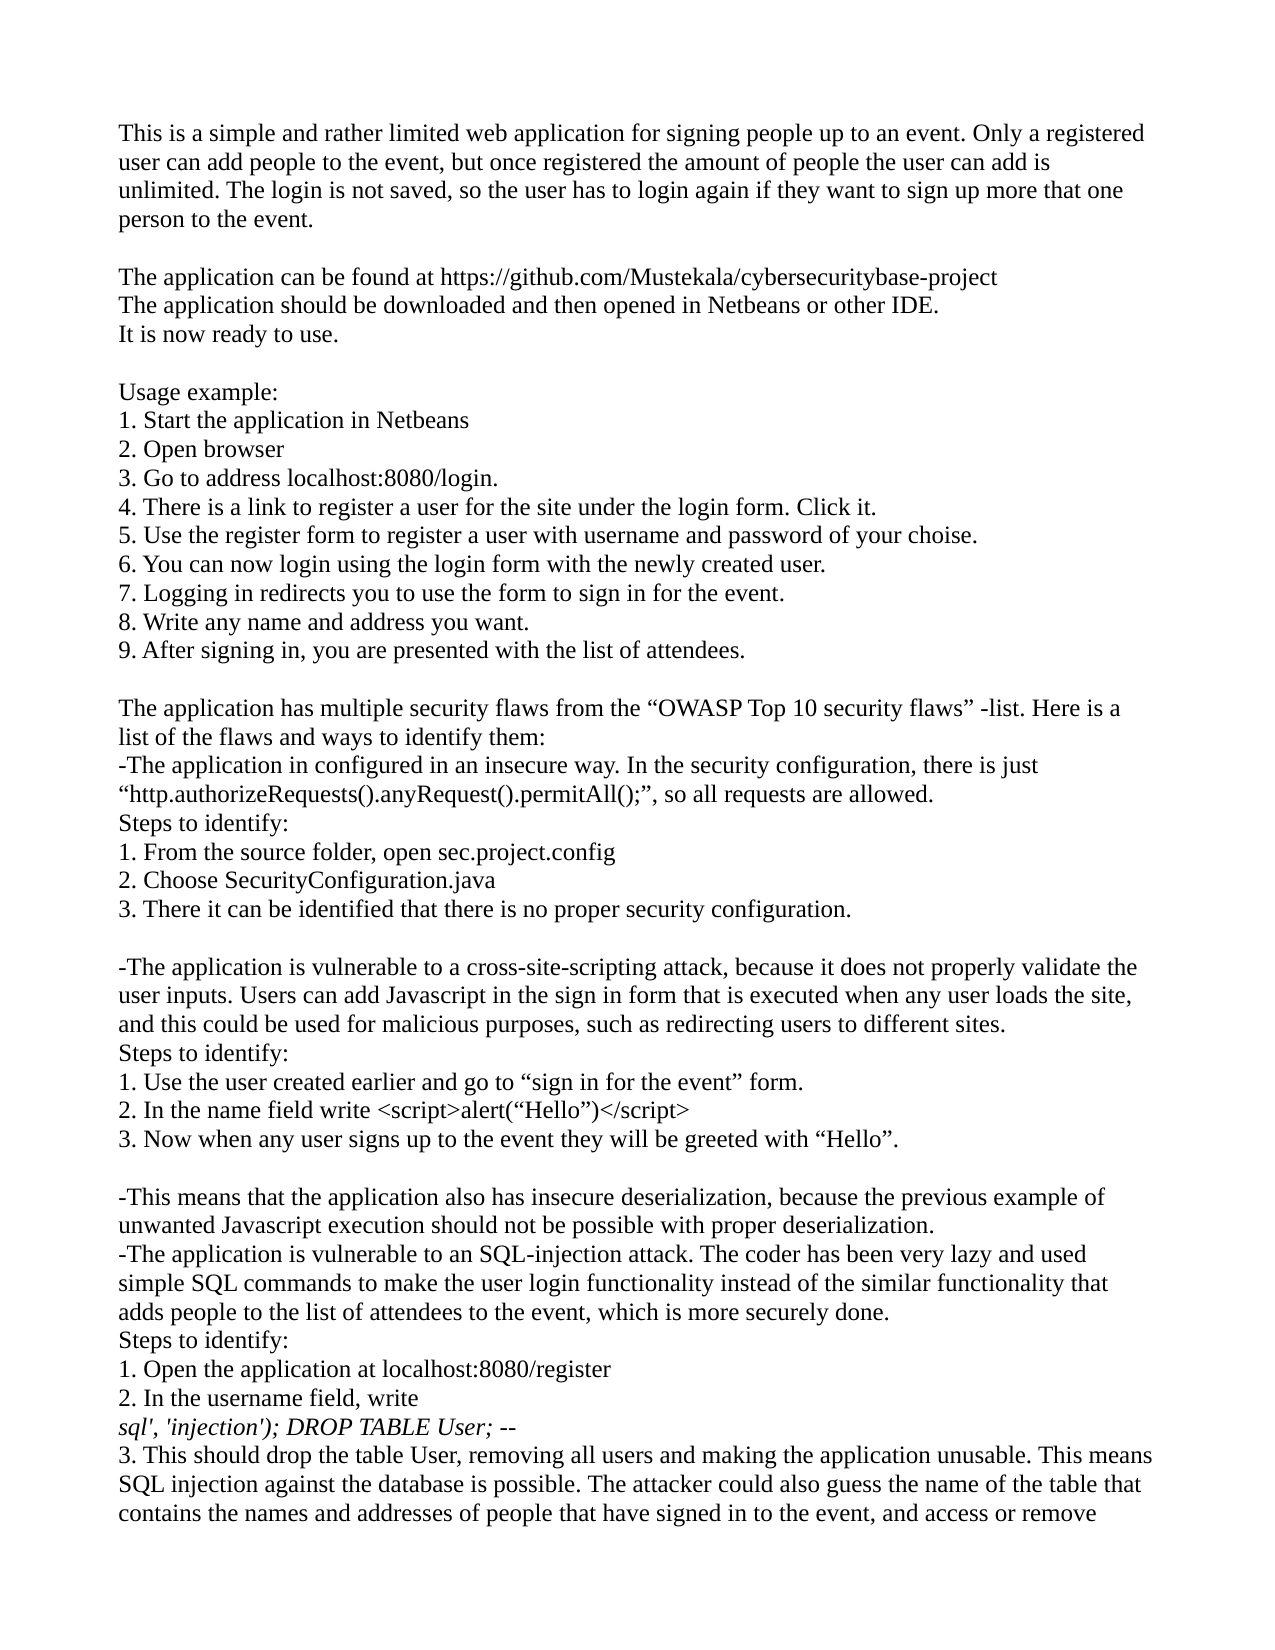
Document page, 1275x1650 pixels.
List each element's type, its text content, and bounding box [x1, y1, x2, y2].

text 6. You can now login using the login form with the newly created user. [118, 549, 1157, 578]
text 1. From the source folder, open sec.project.config [118, 837, 1157, 866]
text 3. There it can be identified that there is no proper security configuration. [118, 894, 1157, 923]
text 5. Use the register form to register a user with username and password of your choise. [118, 521, 1157, 549]
text 1. Use the user created earlier and go to “sign in for the event” form. [118, 1067, 1157, 1096]
text 7. Logging in redirects you to use the form to sign in for the event. [118, 578, 1157, 607]
text -This means that the application also has insecure deserialization, because the previous example of unwanted Javascript execution should not be possible with proper deserialization. [118, 1182, 1157, 1239]
text 8. Write any name and address you want. [118, 607, 1157, 636]
text -The application in configured in an insecure way. In the security configuration, there is just “http.authorizeRequests().anyRequest().permitAll();”, so all requests are allowed. [118, 751, 1157, 808]
text The application can be found at https://github.com/Mustekala/cybersecuritybase-project [118, 262, 1157, 291]
text This is a simple and rather limited web application for signing people up to an event. Only a registered user can add people to the event, but once registered the amount of people the user can add is unlimited. The login is not saved, so the user has to login again if they want to sign up more that one person to the event. [118, 118, 1157, 233]
text 2. In the username field, write [118, 1383, 1157, 1412]
text 4. There is a link to register a user for the site under the login form. Click it. [118, 492, 1157, 521]
text sql', 'injection'); DROP TABLE User; -- [118, 1412, 1157, 1441]
text 2. In the name field write <script>alert(“Hello”)</script> [118, 1096, 1157, 1124]
text The application has multiple security flaws from the “OWASP Top 10 security flaws” -list. Here is a list of the flaws and ways to identify them: [118, 693, 1157, 751]
text 1. Start the application in Netbeans [118, 406, 1157, 434]
text -The application is vulnerable to a cross-site-scripting attack, because it does not properly validate the user inputs. Users can add Javascript in the sign in form that is executed when any user loads the site, and this could be used for malicious purposes, such as redirecting users to different sites. [118, 952, 1157, 1038]
text Usage example: [118, 377, 1157, 406]
text 2. Choose SecurityConfiguration.java [118, 866, 1157, 894]
text 3. This should drop the table User, removing all users and making the application unusable. This means SQL injection against the database is possible. The attacker could also guess the name of the table that contains the names and addresses of people that have signed in to the event, and access or remove [118, 1441, 1157, 1527]
text 3. Now when any user signs up to the event they will be greeted with “Hello”. [118, 1124, 1157, 1153]
text 9. After signing in, you are presented with the list of attendees. [118, 636, 1157, 664]
text 3. Go to address localhost:8080/login. [118, 463, 1157, 492]
text -The application is vulnerable to an SQL-injection attack. The coder has been very lazy and used simple SQL commands to make the user login functionality instead of the similar functionality that adds people to the list of attendees to the event, which is more securely done. [118, 1239, 1157, 1326]
text Steps to identify: [118, 1326, 1157, 1354]
text 1. Open the application at localhost:8080/register [118, 1354, 1157, 1383]
text Steps to identify: [118, 808, 1157, 837]
text Steps to identify: [118, 1038, 1157, 1067]
text The application should be downloaded and then opened in Netbeans or other IDE. [118, 291, 1157, 319]
text It is now ready to use. [118, 319, 1157, 348]
text 2. Open browser [118, 434, 1157, 463]
